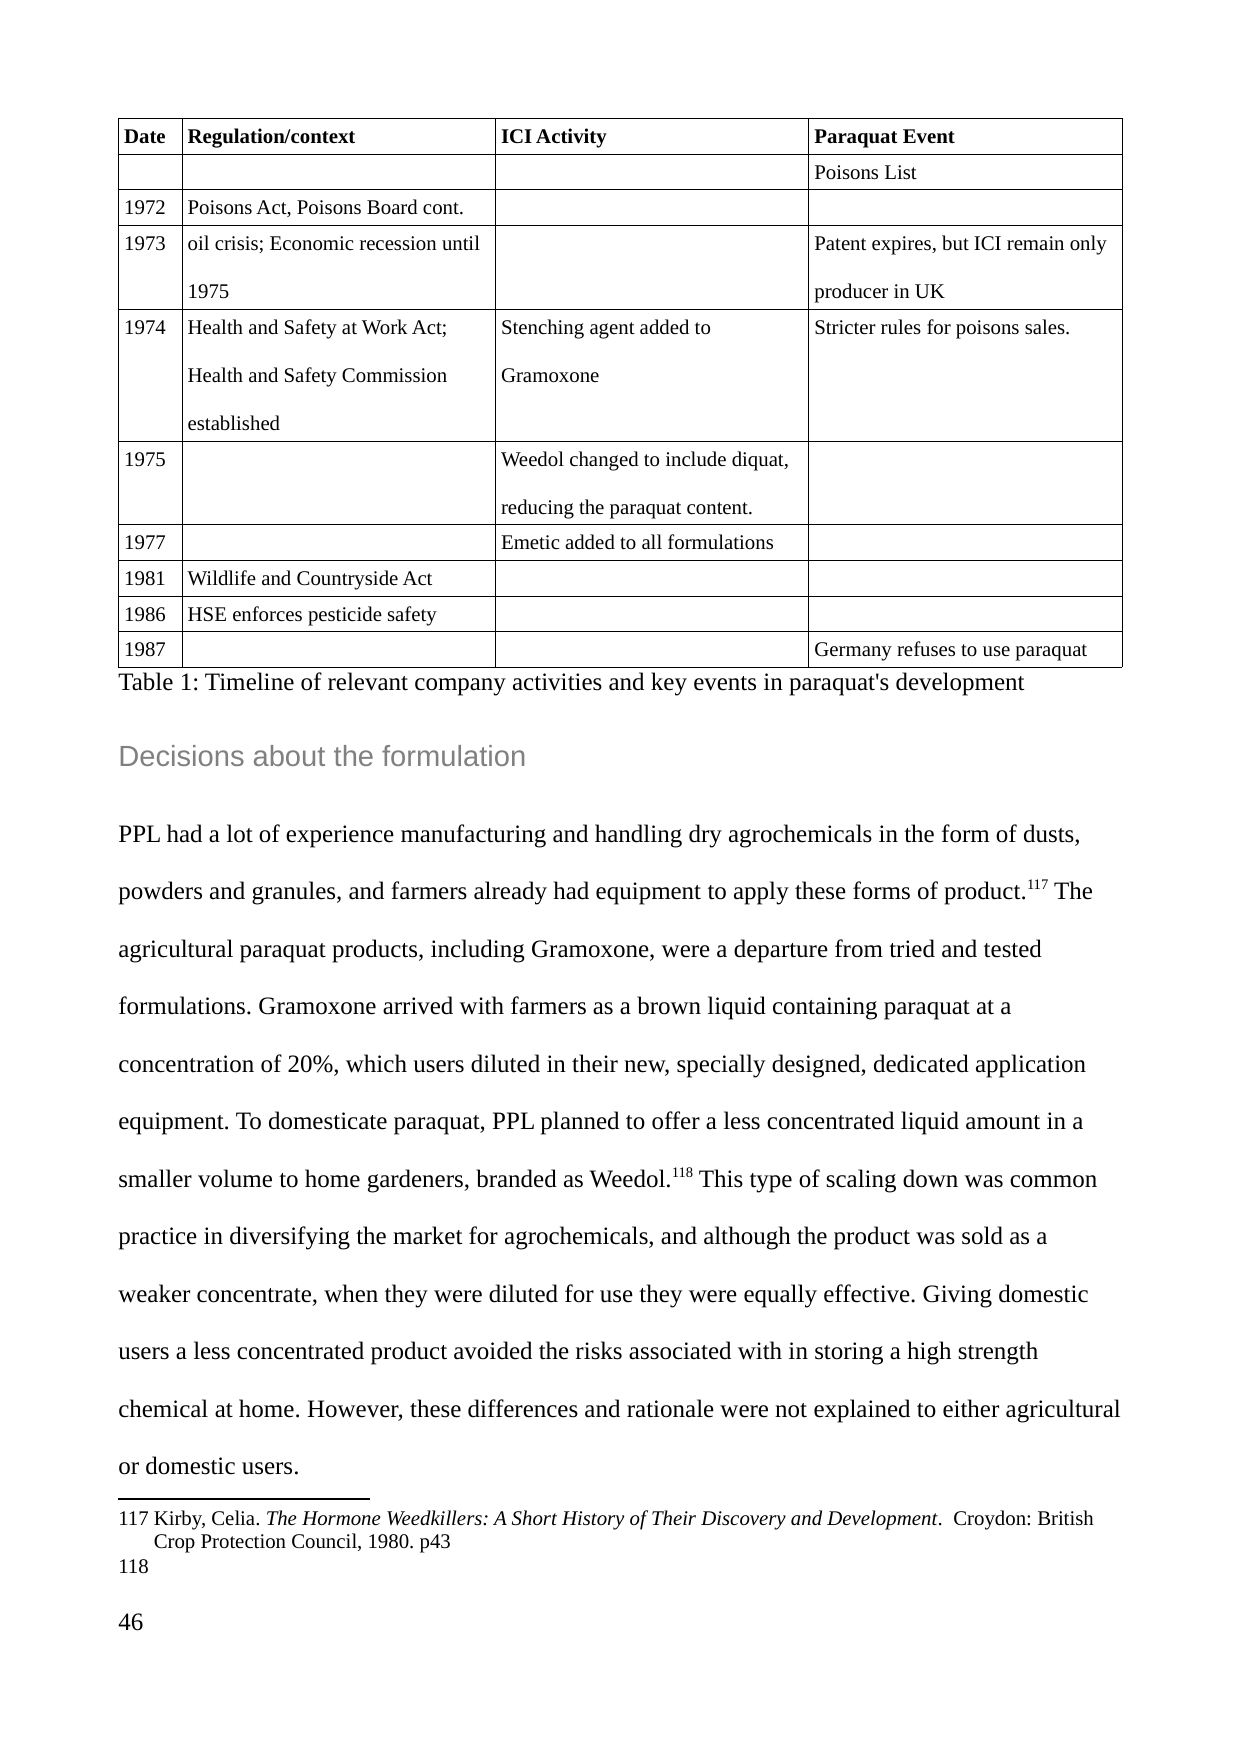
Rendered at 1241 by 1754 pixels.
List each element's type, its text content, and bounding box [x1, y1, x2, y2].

table_cell [496, 190, 808, 225]
text Table 1: Timeline of relevant company activities and key events in paraquat's development [118, 668, 1122, 696]
table_cell 1972 [119, 190, 182, 225]
table_cell [809, 190, 1122, 225]
table_cell Stenching agent added to Gramoxone [496, 310, 808, 441]
table_cell 1986 [119, 597, 182, 631]
table_cell [183, 525, 495, 560]
table_cell Weedol changed to include diquat, reducing the paraquat content. [496, 442, 808, 524]
table_cell [119, 155, 182, 189]
table_cell Germany refuses to use paraquat [809, 632, 1122, 667]
table_cell [183, 442, 495, 524]
table_cell 1977 [119, 525, 182, 560]
table_cell Poisons List [809, 155, 1122, 189]
table_cell [496, 561, 808, 596]
table_cell Health and Safety at Work Act; Health and Safety Commission established [183, 310, 495, 441]
table_cell Wildlife and Countryside Act [183, 561, 495, 596]
text Kirby, Celia. The Hormone Weedkillers: A Short History of Their Discovery and Development. Croydon: British Crop Protection Council, 1980. p43 [118, 1505, 1122, 1553]
table_cell 1974 [119, 310, 182, 441]
table_cell [183, 632, 495, 667]
table_cell Patent expires, but ICI remain only producer in UK [809, 226, 1122, 309]
table_cell [809, 561, 1122, 596]
table_cell [496, 226, 808, 309]
subtitle Decisions about the formulation [118, 739, 1122, 773]
table_cell [809, 442, 1122, 524]
table_cell Emetic added to all formulations [496, 525, 808, 560]
table_cell [496, 597, 808, 631]
table_header Regulation/context [183, 119, 495, 154]
table_cell 1973 [119, 226, 182, 309]
table_cell HSE enforces pesticide safety [183, 597, 495, 631]
table_cell 1981 [119, 561, 182, 596]
table_cell Stricter rules for poisons sales. [809, 310, 1122, 441]
text PPL had a lot of experience manufacturing and handling dry agrochemicals in the form of dusts, powders and granules, and farmers already had equipment to apply these forms of product. The agricultural paraquat products, including Gramoxone, were a departure from tried and tested formulations. Gramoxone arrived with farmers as a brown liquid containing paraquat at a concentration of 20%, which users diluted in their new, specially designed, dedicated application equipment. To domesticate paraquat, PPL planned to offer a less concentrated liquid amount in a smaller volume to home gardeners, branded as Weedol. This type of scaling down was common practice in diversifying the market for agrochemicals, and although the product was sold as a weaker concentrate, when they were diluted for use they were equally effective. Giving domestic users a less concentrated product avoided the risks associated with in storing a high strength chemical at home. However, these differences and rationale were not explained to either agricultural or domestic users. [118, 819, 1122, 1480]
table_header Paraquat Event [809, 119, 1122, 154]
table_cell [809, 597, 1122, 631]
table_cell [496, 632, 808, 667]
table_cell Poisons Act, Poisons Board cont. [183, 190, 495, 225]
table_cell 1987 [119, 632, 182, 667]
table_cell [496, 155, 808, 189]
table_cell oil crisis; Economic recession until 1975 [183, 226, 495, 309]
table_header ICI Activity [496, 119, 808, 154]
table_cell 1975 [119, 442, 182, 524]
table_header Date [119, 119, 182, 154]
table_cell [183, 155, 495, 189]
table_cell [809, 525, 1122, 560]
